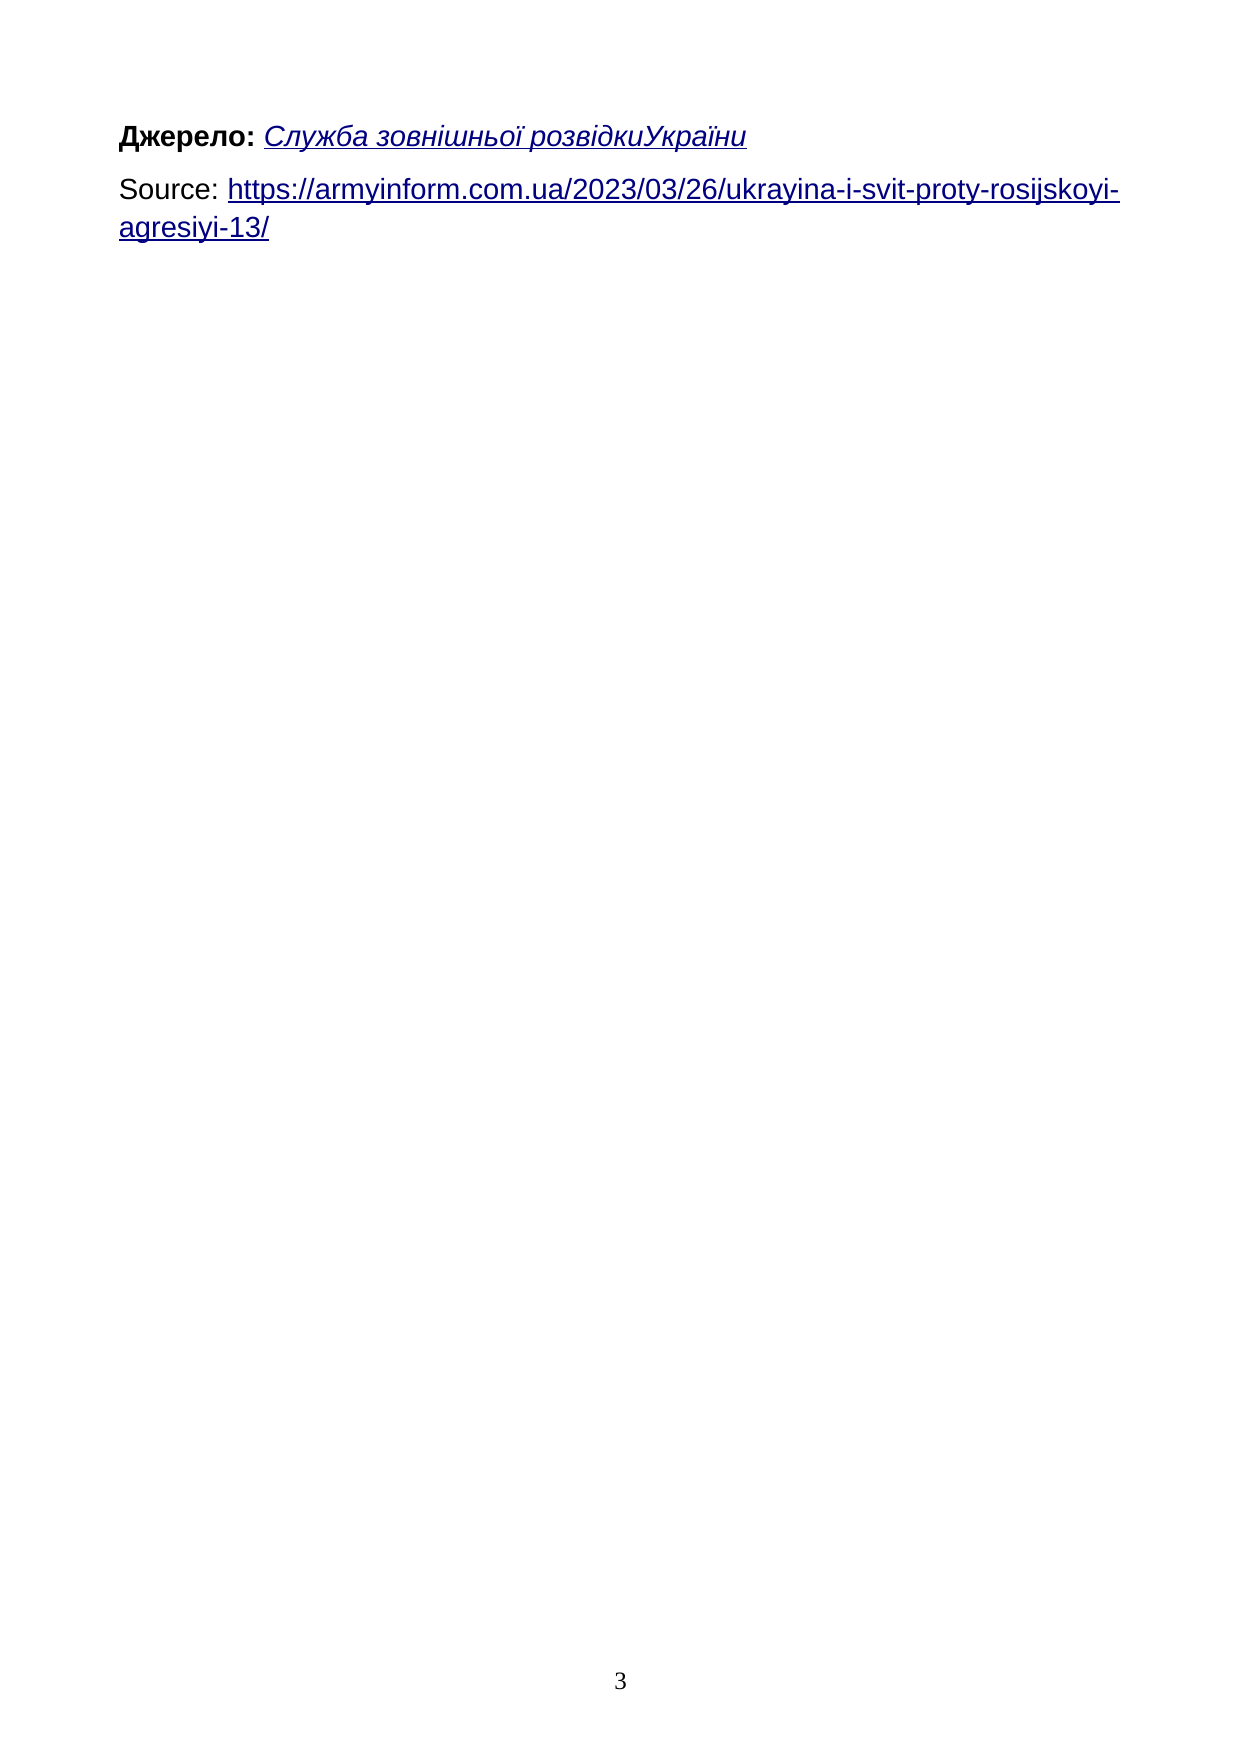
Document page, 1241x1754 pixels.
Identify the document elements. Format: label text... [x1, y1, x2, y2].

text Джерело: Служба зовнішньої розвідкиУкраїни [118, 118, 1122, 152]
text Source: https://armyinform.com.ua/2023/03/26/ukrayina-i-svit-proty-rosijskoyi-agresiyi-13/ [118, 172, 1122, 244]
